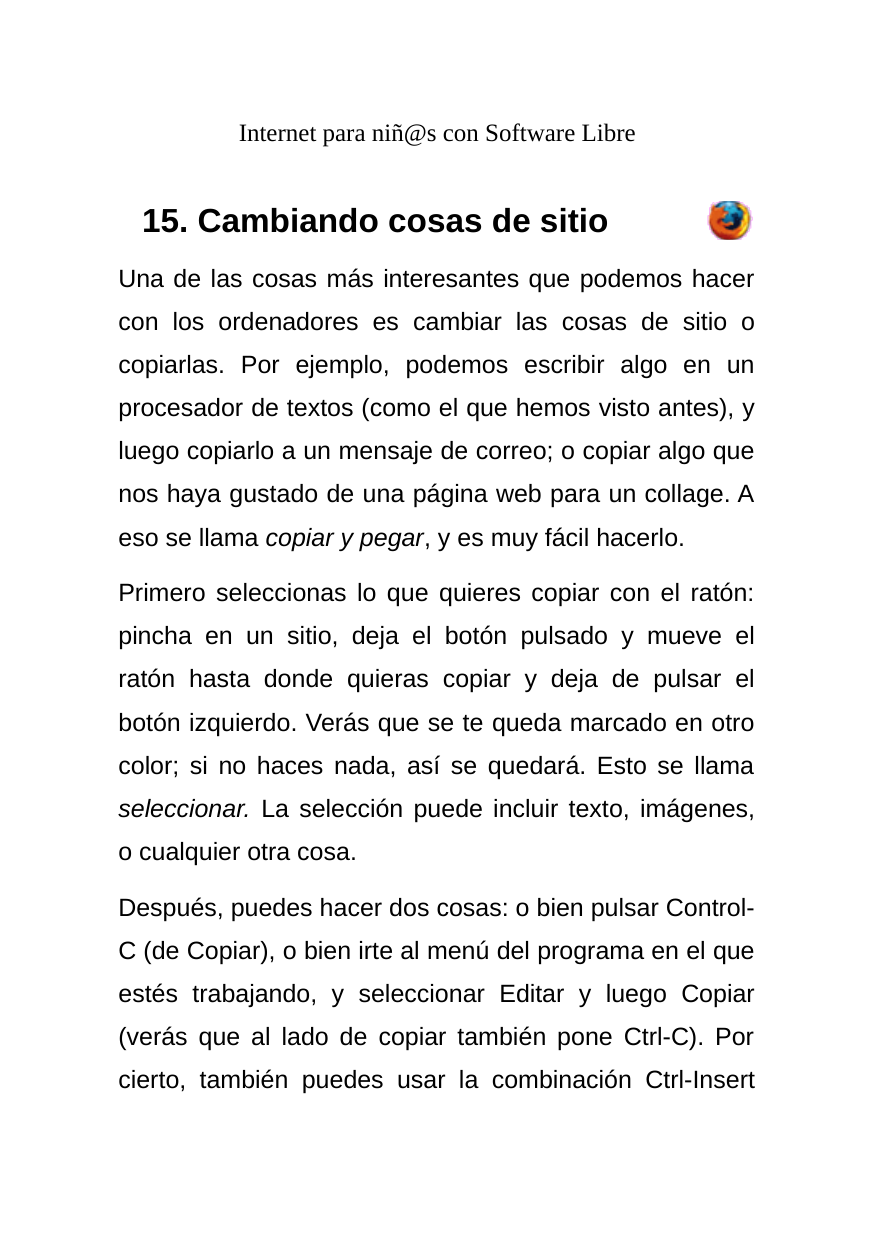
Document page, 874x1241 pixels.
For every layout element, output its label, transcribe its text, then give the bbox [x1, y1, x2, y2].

subtitle Cambiando cosas de sitio [118, 201, 756, 239]
text Una de las cosas más interesantes que podemos hacer con los ordenadores es cambiar las cosas de sitio o copiarlas. Por ejemplo, podemos escribir algo en un procesador de textos (como el que hemos visto antes), y luego copiarlo a un mensaje de correo; o copiar algo que nos haya gustado de una página web para un collage. A eso se llama copiar y pegar, y es muy fácil hacerlo. [118, 264, 756, 551]
text Primero seleccionas lo que quieres copiar con el ratón: pincha en un sitio, deja el botón pulsado y mueve el ratón hasta donde quieras copiar y deja de pulsar el botón izquierdo. Verás que se te queda marcado en otro color; si no haces nada, así se quedará. Esto se llama seleccionar. La selección puede incluir texto, imágenes, o cualquier otra cosa. [118, 578, 756, 866]
text Después, puedes hacer dos cosas: o bien pulsar Control-C (de Copiar), o bien irte al menú del programa en el que estés trabajando, y seleccionar Editar y luego Copiar (verás que al lado de copiar también pone Ctrl-C). Por cierto, también puedes usar la combinación Ctrl-Insert [118, 892, 756, 1094]
